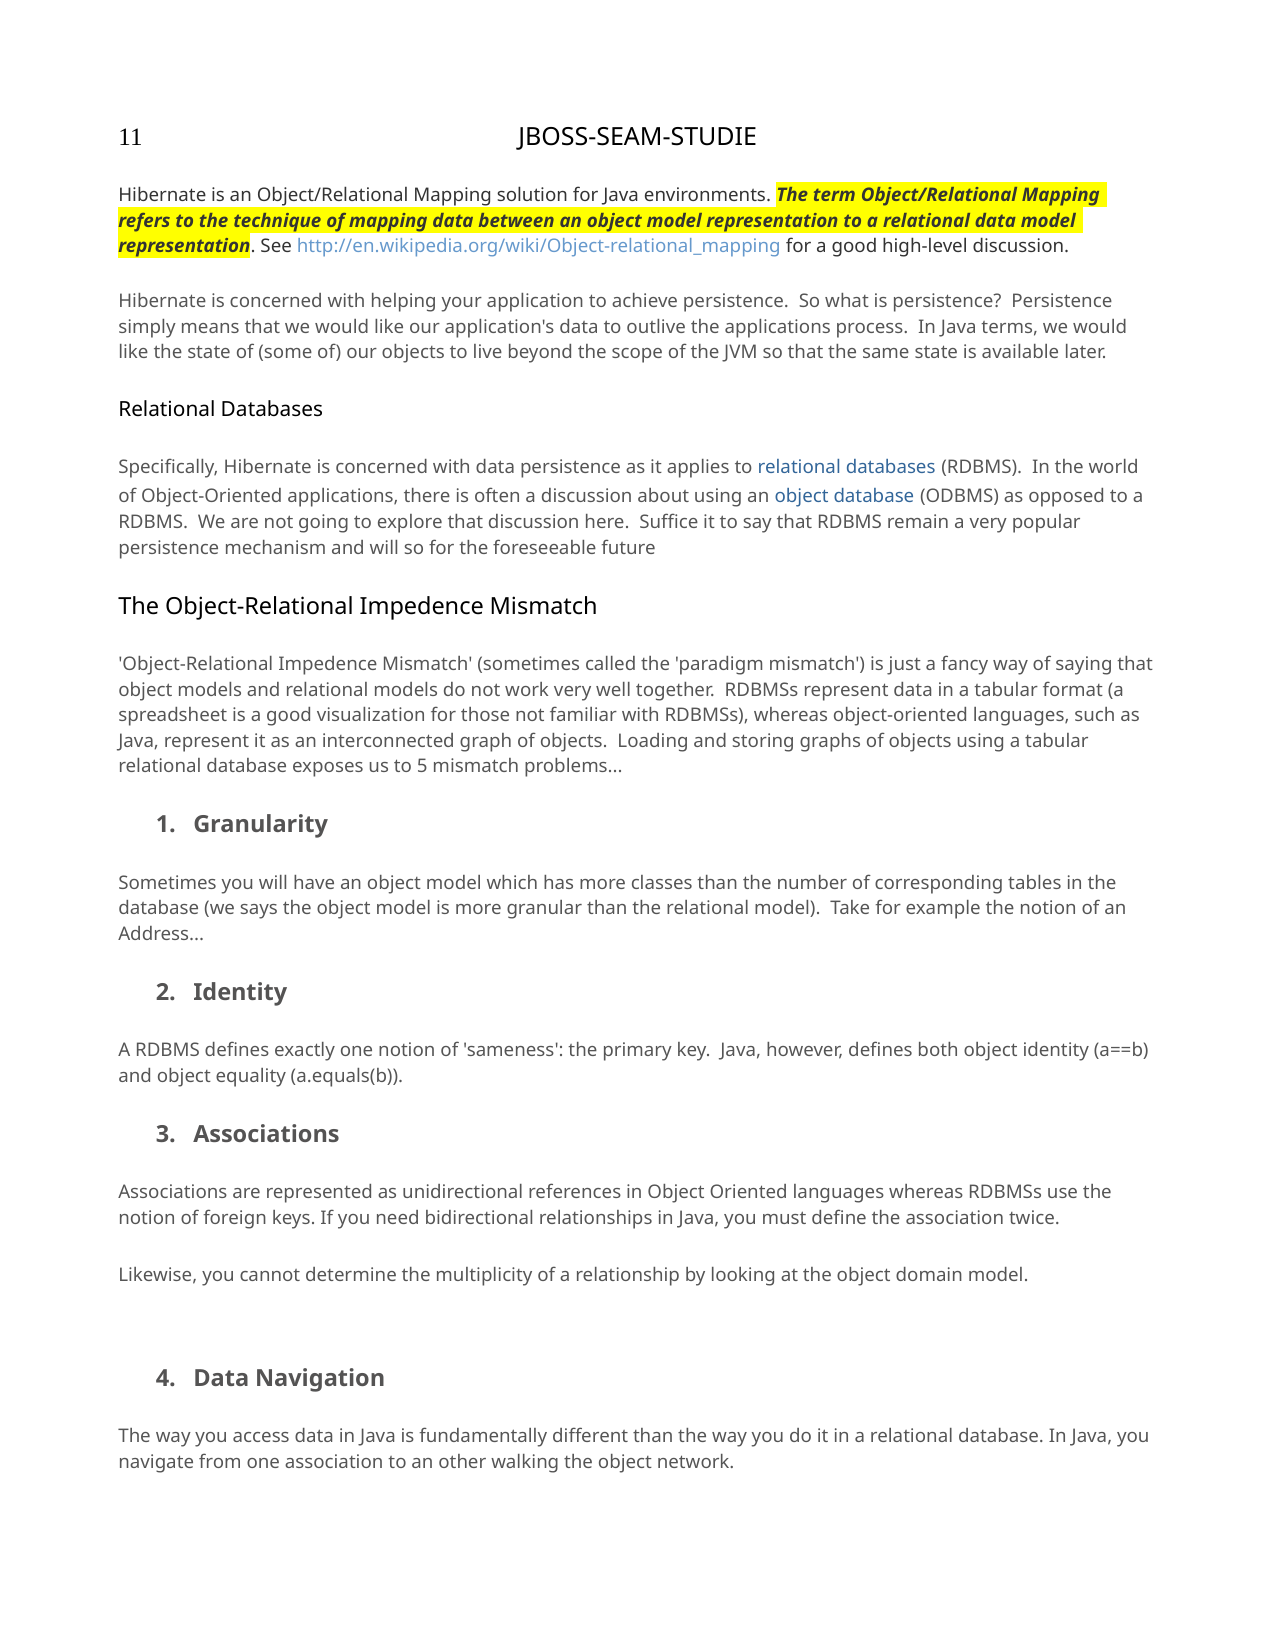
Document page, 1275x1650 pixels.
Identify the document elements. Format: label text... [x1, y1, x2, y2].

text Hibernate is concerned with helping your application to achieve persistence. So what is persistence? Persistence simply means that we would like our application's data to outlive the applications process. In Java terms, we would like the state of (some of) our objects to live beyond the scope of the JVM so that the same state is available later. [118, 288, 1157, 364]
text Associations are represented as unidirectional references in Object Oriented languages whereas RDBMSs use the notion of foreign keys. If you need bidirectional relationships in Java, you must define the association twice. [118, 1178, 1157, 1229]
text Relational Databases [118, 394, 1157, 422]
list Data Navigation [156, 1361, 1157, 1393]
list Identity [156, 975, 1157, 1007]
text Hibernate is an Object/Relational Mapping solution for Java environments. The term Object/Relational Mapping refers to the technique of mapping data between an object model representation to a relational data model representation. See http://en.wikipedia.org/wiki/Object-relational_mapping for a good high-level discussion. [118, 182, 1157, 258]
list Associations [156, 1117, 1157, 1149]
text Likewise, you cannot determine the multiplicity of a relationship by looking at the object domain model. [118, 1259, 1157, 1287]
list Granularity [156, 808, 1157, 839]
text Sometimes you will have an object model which has more classes than the number of corresponding tables in the database (we says the object model is more granular than the relational model). Take for example the notion of an Address... [118, 869, 1157, 946]
text The way you access data in Java is fundamentally different than the way you do it in a relational database. In Java, you navigate from one association to an other walking the object network. [118, 1423, 1157, 1474]
text A RDBMS defines exactly one notion of 'sameness': the primary key. Java, however, defines both object identity (a==b) and object equality (a.equals(b)). [118, 1037, 1157, 1088]
text The Object-Relational Impedence Mismatch [118, 589, 1157, 621]
text Specifically, Hibernate is concerned with data persistence as it applies to relational databases (RDBMS). In the world of Object-Oriented applications, there is often a discussion about using an object database (ODBMS) as opposed to a RDBMS. We are not going to explore that discussion here. Suffice it to say that RDBMS remain a very popular persistence mechanism and will so for the foreseeable future [118, 452, 1157, 559]
text 'Object-Relational Impedence Mismatch' (sometimes called the 'paradigm mismatch') is just a fancy way of saying that object models and relational models do not work very well together. RDBMSs represent data in a tabular format (a spreadsheet is a good visualization for those not familiar with RDBMSs), whereas object-oriented languages, such as Java, represent it as an interconnected graph of objects. Loading and storing graphs of objects using a tabular relational database exposes us to 5 mismatch problems... [118, 651, 1157, 778]
